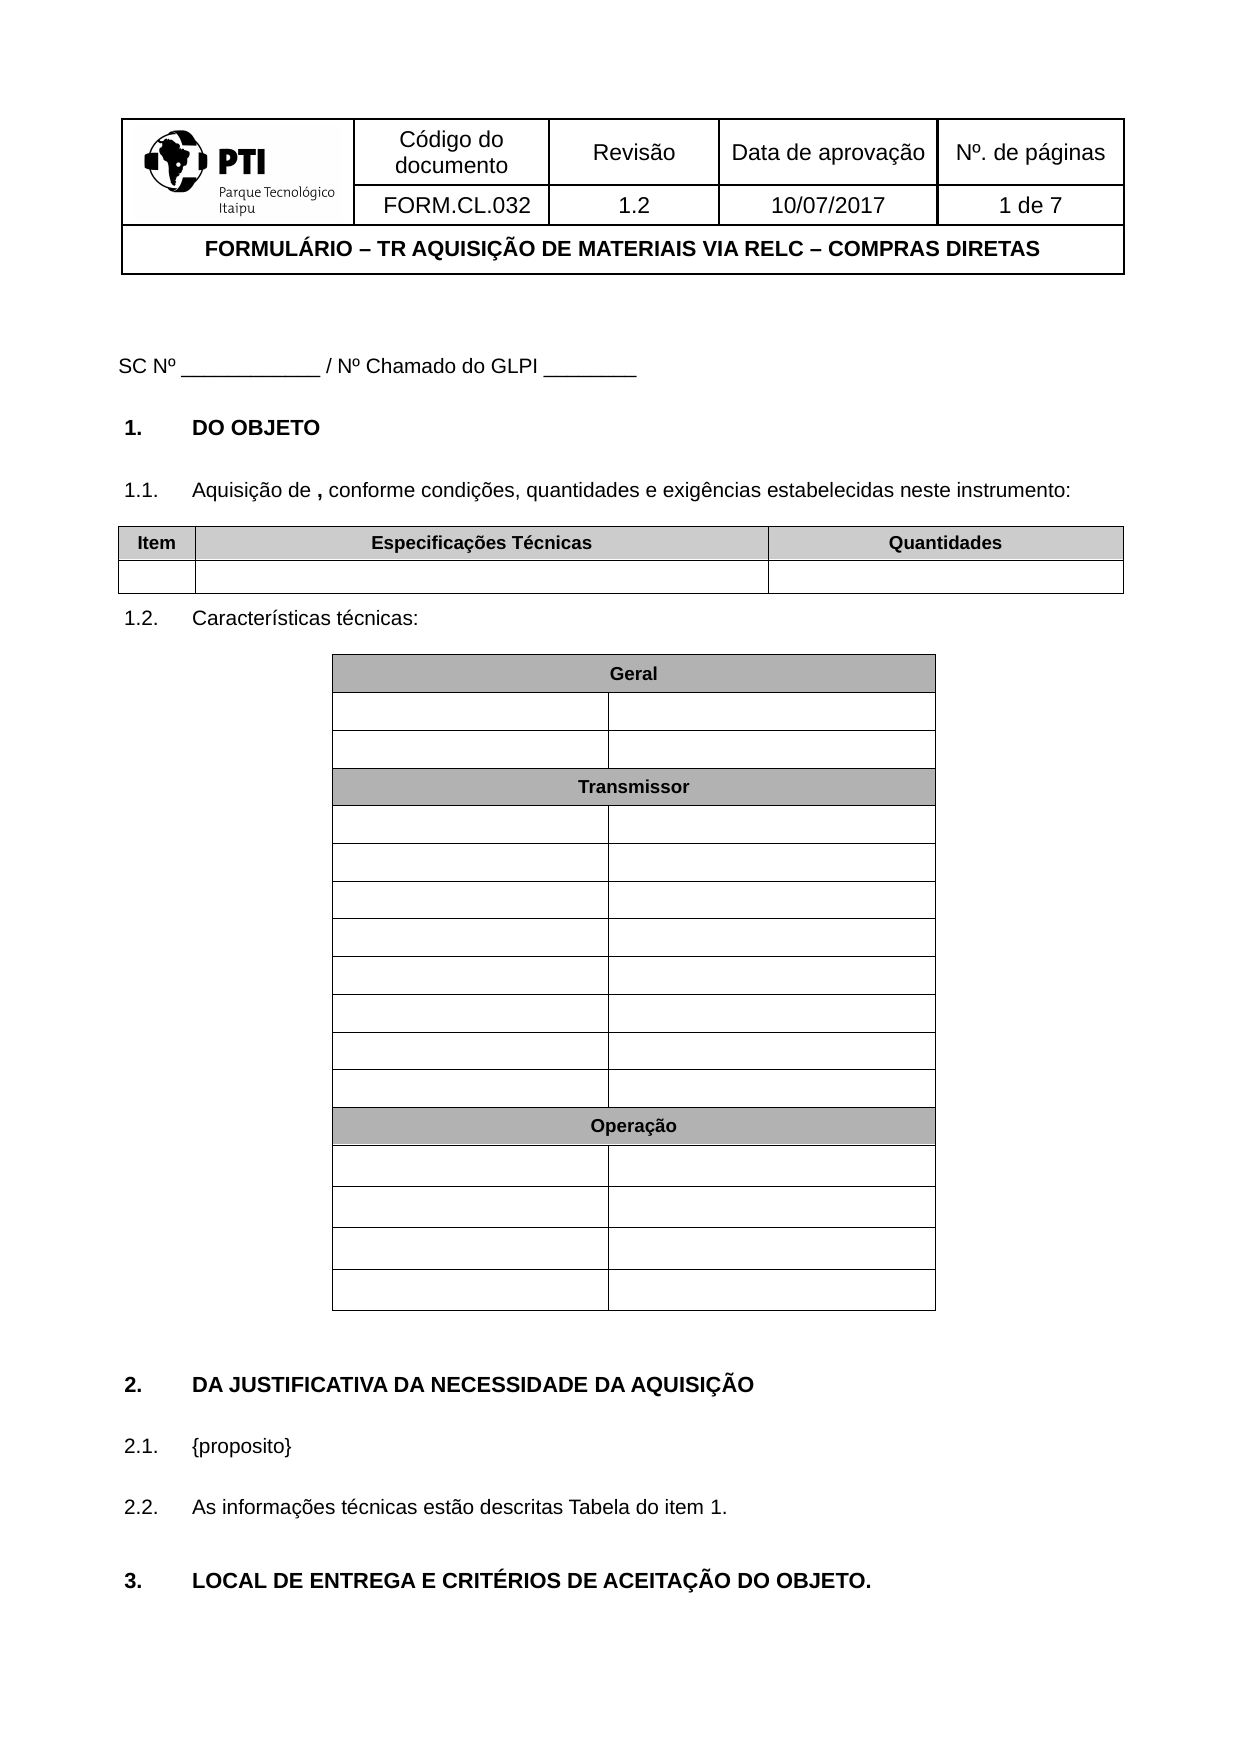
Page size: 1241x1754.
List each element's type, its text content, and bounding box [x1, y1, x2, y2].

table_cell [333, 731, 608, 767]
table_header Geral [333, 655, 935, 692]
table_header Item [119, 527, 195, 559]
table_cell [333, 882, 608, 918]
table_cell [333, 995, 608, 1031]
table_cell [333, 1070, 608, 1107]
table_cell Transmissor [333, 769, 935, 805]
subtitle Aquisição de , conforme condições, quantidades e exigências estabelecidas neste instrumento: [118, 478, 1122, 502]
table_cell [196, 561, 768, 593]
table_cell [769, 561, 1123, 593]
table_header Especificações Técnicas [196, 527, 768, 559]
table_cell [119, 561, 195, 593]
table_cell [609, 882, 935, 918]
table_cell Operação [333, 1108, 935, 1144]
table_cell [609, 1187, 935, 1227]
subtitle LOCAL DE ENTREGA E CRITÉRIOS DE ACEITAÇÃO DO OBJETO. [118, 1568, 1122, 1593]
table_cell [333, 844, 608, 881]
table_cell [609, 731, 935, 767]
subtitle DO OBJETO [118, 415, 1122, 440]
text SC Nº ____________ / Nº Chamado do GLPI ________ [118, 354, 1122, 378]
table_cell [333, 693, 608, 730]
table_cell [609, 1228, 935, 1268]
table_cell [609, 1033, 935, 1069]
table_cell [609, 1070, 935, 1107]
table_cell [609, 693, 935, 730]
table_cell [333, 1146, 608, 1186]
subtitle {proposito} [118, 1434, 1122, 1458]
table_cell [333, 1228, 608, 1268]
table_cell [333, 1270, 608, 1310]
table_cell [609, 1146, 935, 1186]
table_cell [609, 957, 935, 994]
subtitle Características técnicas: [118, 606, 1122, 630]
table_cell [609, 806, 935, 843]
subtitle DA JUSTIFICATIVA DA NECESSIDADE DA AQUISIÇÃO [118, 1372, 1122, 1397]
table_cell [333, 919, 608, 956]
table_cell [333, 1033, 608, 1069]
table_cell [609, 1270, 935, 1310]
subtitle As informações técnicas estão descritas Tabela do item 1.2. [118, 1495, 1122, 1519]
table_cell [609, 995, 935, 1031]
table_header Quantidades [769, 527, 1123, 559]
table_cell [333, 1187, 608, 1227]
table_cell [609, 844, 935, 881]
table_cell [333, 806, 608, 843]
table_cell [333, 957, 608, 994]
table_cell [609, 919, 935, 956]
